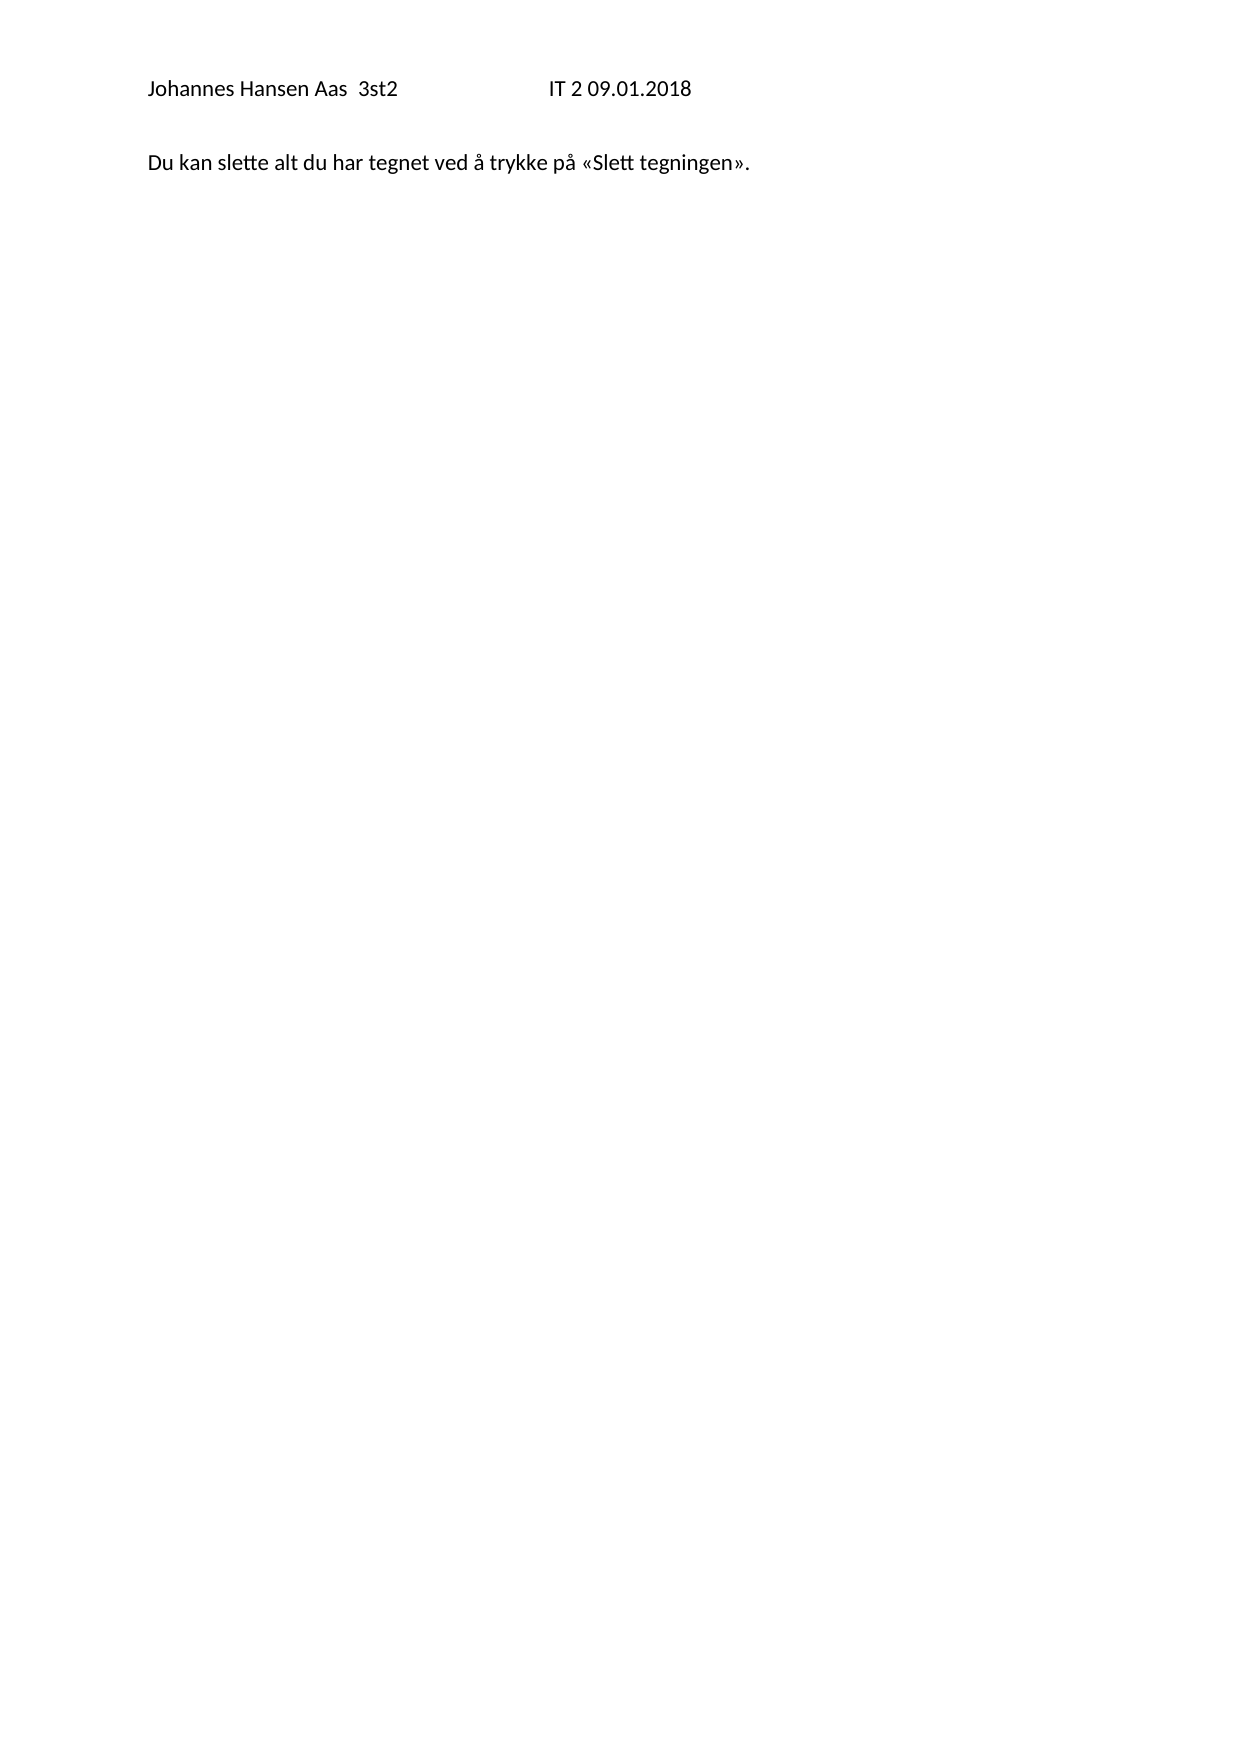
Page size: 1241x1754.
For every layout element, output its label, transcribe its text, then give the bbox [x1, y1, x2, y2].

text Du kan slette alt du har tegnet ved å trykke på «Slett tegningen». [148, 148, 1093, 176]
